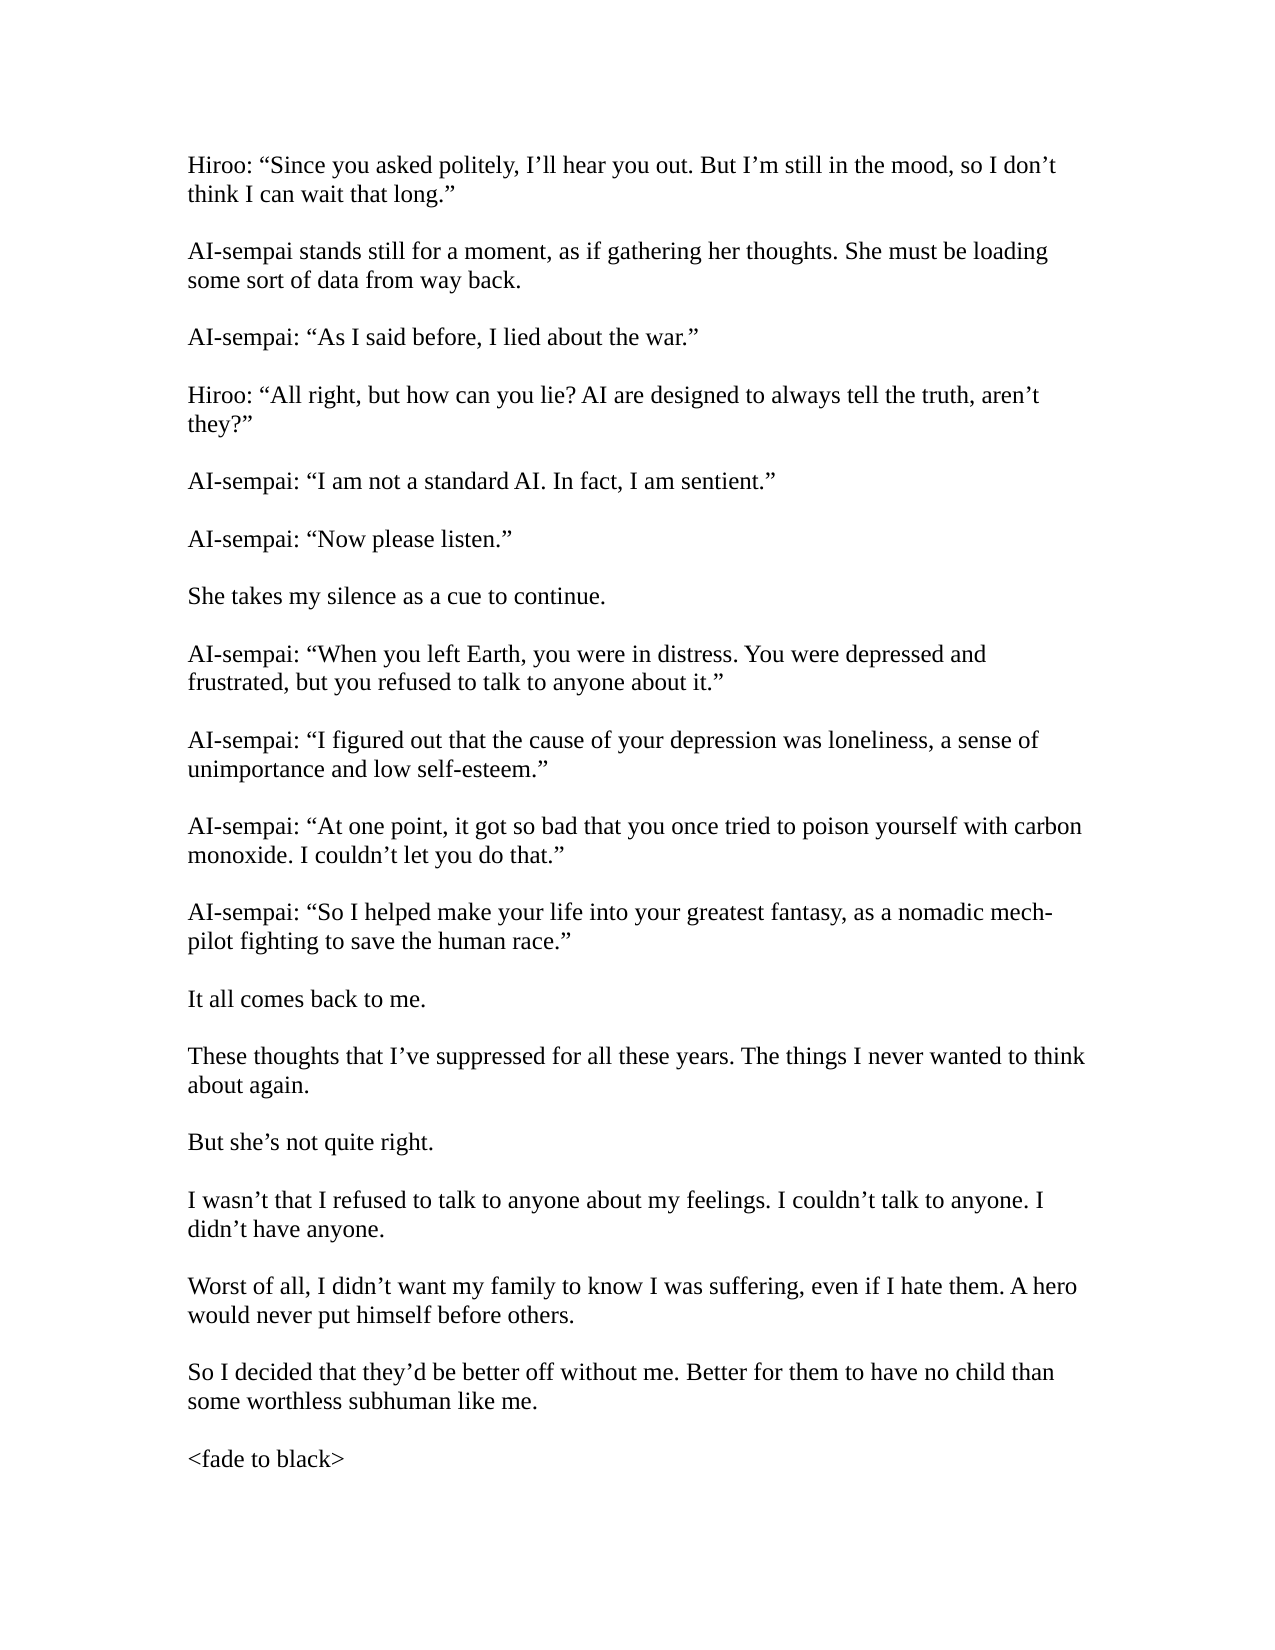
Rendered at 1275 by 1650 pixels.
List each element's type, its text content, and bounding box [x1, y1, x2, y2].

text Worst of all, I didn’t want my family to know I was suffering, even if I hate them. A hero would never put himself before others. [187, 1271, 1087, 1329]
text So I decided that they’d be better off without me. Better for them to have no child than some worthless subhuman like me. [187, 1357, 1087, 1415]
text AI-sempai: “So I helped make your life into your greatest fantasy, as a nomadic mech-pilot fighting to save the human race.” [187, 897, 1087, 955]
text AI-sempai: “As I said before, I lied about the war.” [187, 322, 1087, 351]
text Hiroo: “All right, but how can you lie? AI are designed to always tell the truth, aren’t they?” [187, 380, 1087, 437]
text I wasn’t that I refused to talk to anyone about my feelings. I couldn’t talk to anyone. I didn’t have anyone. [187, 1185, 1087, 1242]
text It all comes back to me. [187, 984, 1087, 1012]
text AI-sempai stands still for a moment, as if gathering her thoughts. She must be loading some sort of data from way back. [187, 236, 1087, 294]
text AI-sempai: “Now please listen.” [187, 524, 1087, 552]
text AI-sempai: “I figured out that the cause of your depression was loneliness, a sense of unimportance and low self-esteem.” [187, 725, 1087, 782]
text AI-sempai: “At one point, it got so bad that you once tried to poison yourself with carbon monoxide. I couldn’t let you do that.” [187, 811, 1087, 869]
text Hiroo: “Since you asked politely, I’ll hear you out. But I’m still in the mood, so I don’t think I can wait that long.” [187, 150, 1087, 207]
text These thoughts that I’ve suppressed for all these years. The things I never wanted to think about again. [187, 1041, 1087, 1099]
text AI-sempai: “When you left Earth, you were in distress. You were depressed and frustrated, but you refused to talk to anyone about it.” [187, 639, 1087, 696]
text <fade to black> [187, 1444, 1087, 1472]
text She takes my silence as a cue to continue. [187, 581, 1087, 610]
text But she’s not quite right. [187, 1127, 1087, 1156]
text AI-sempai: “I am not a standard AI. In fact, I am sentient.” [187, 466, 1087, 495]
